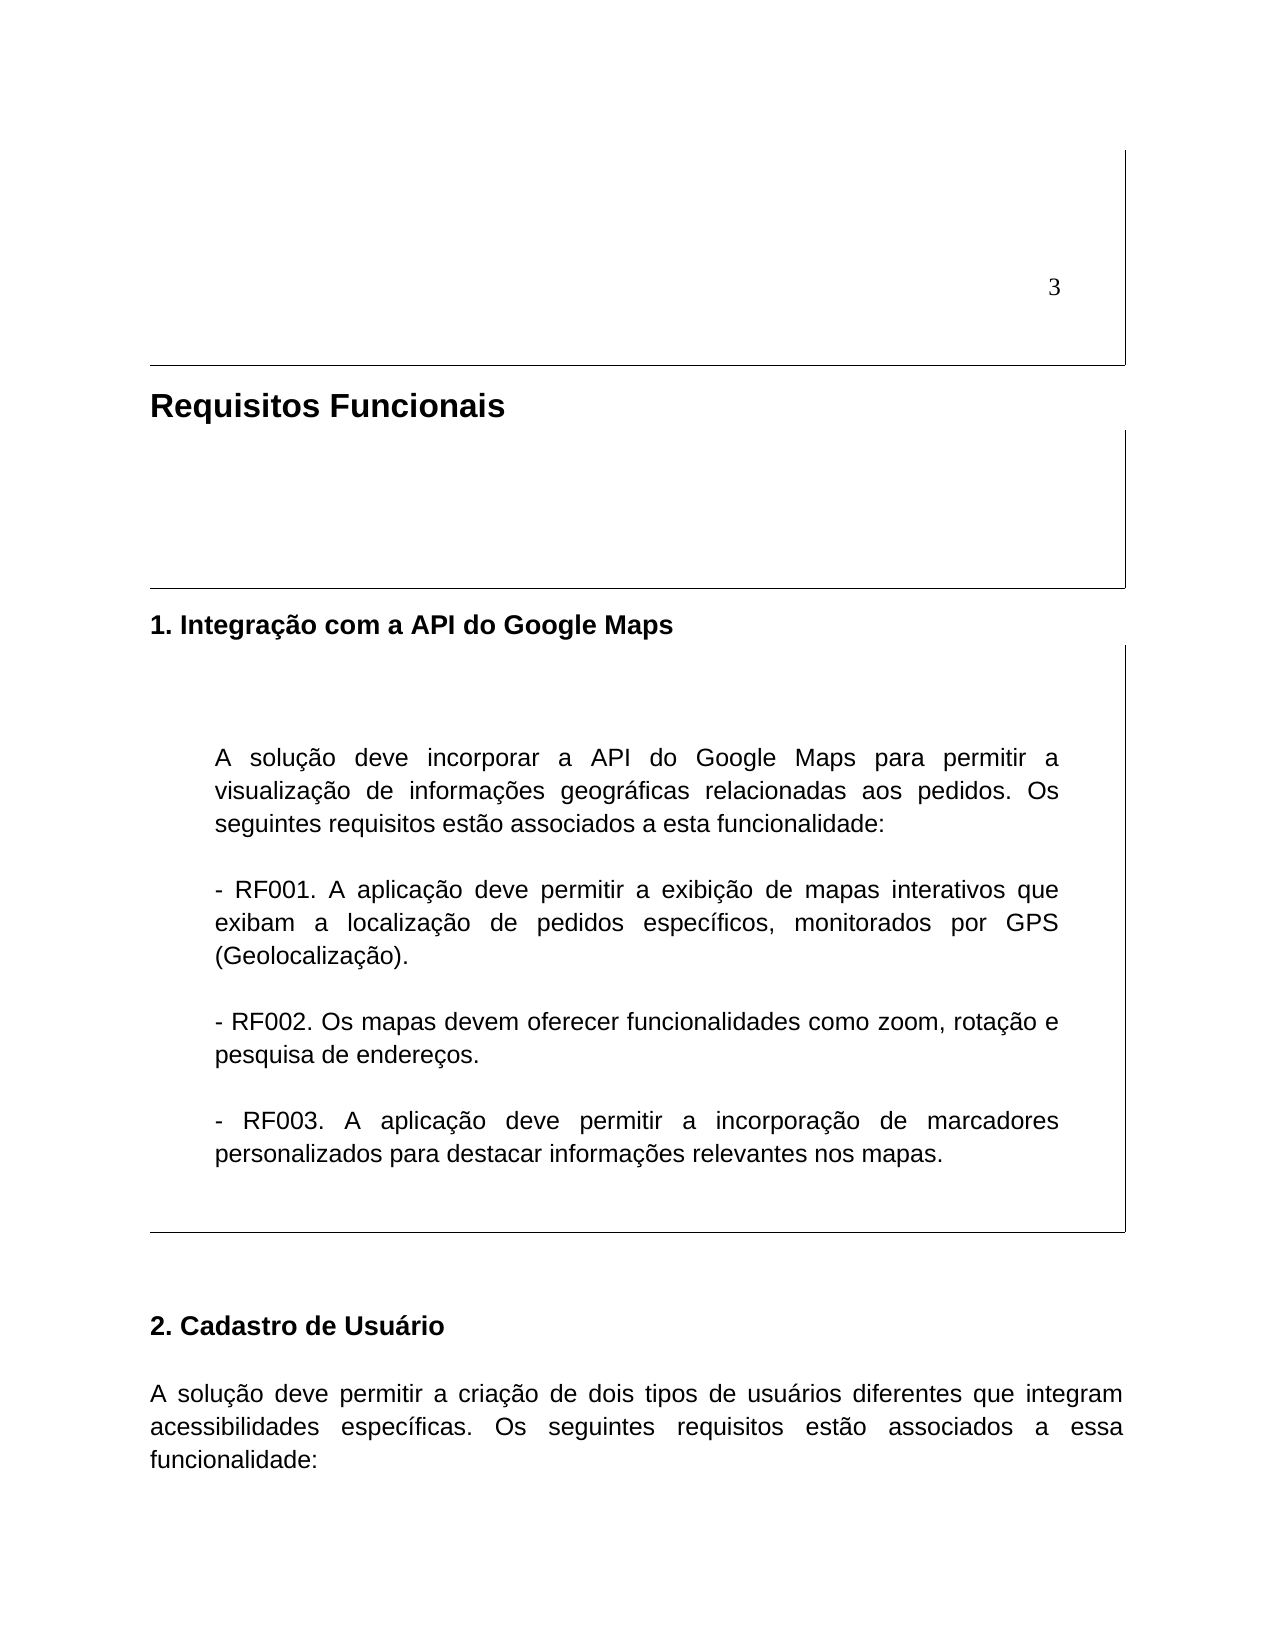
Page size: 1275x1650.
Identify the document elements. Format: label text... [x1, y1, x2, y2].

text A solução deve incorporar a API do Google Maps para permitir a visualização de informações geográficas relacionadas aos pedidos. Os seguintes requisitos estão associados a esta funcionalidade: [150, 678, 1125, 810]
text - RF001. A aplicação deve permitir a exibição de mapas interativos que exibam a localização de pedidos específicos, monitorados por GPS (Geolocalização). [150, 810, 1125, 942]
text A solução deve permitir a criação de dois tipos de usuários diferentes que integram acessibilidades específicas. Os seguintes requisitos estão associados a essa funcionalidade: [150, 1379, 1125, 1474]
text - RF003. A aplicação deve permitir a incorporação de marcadores personalizados para destacar informações relevantes nos mapas. [150, 1041, 1125, 1232]
text - RF002. Os mapas devem oferecer funcionalidades como zoom, rotação e pesquisa de endereços. [150, 942, 1125, 1041]
subtitle 1. Integração com a API do Google Maps [150, 609, 1125, 641]
subtitle Requisitos Funcionais [150, 386, 1125, 425]
subtitle 2. Cadastro de Usuário [150, 1310, 1125, 1341]
